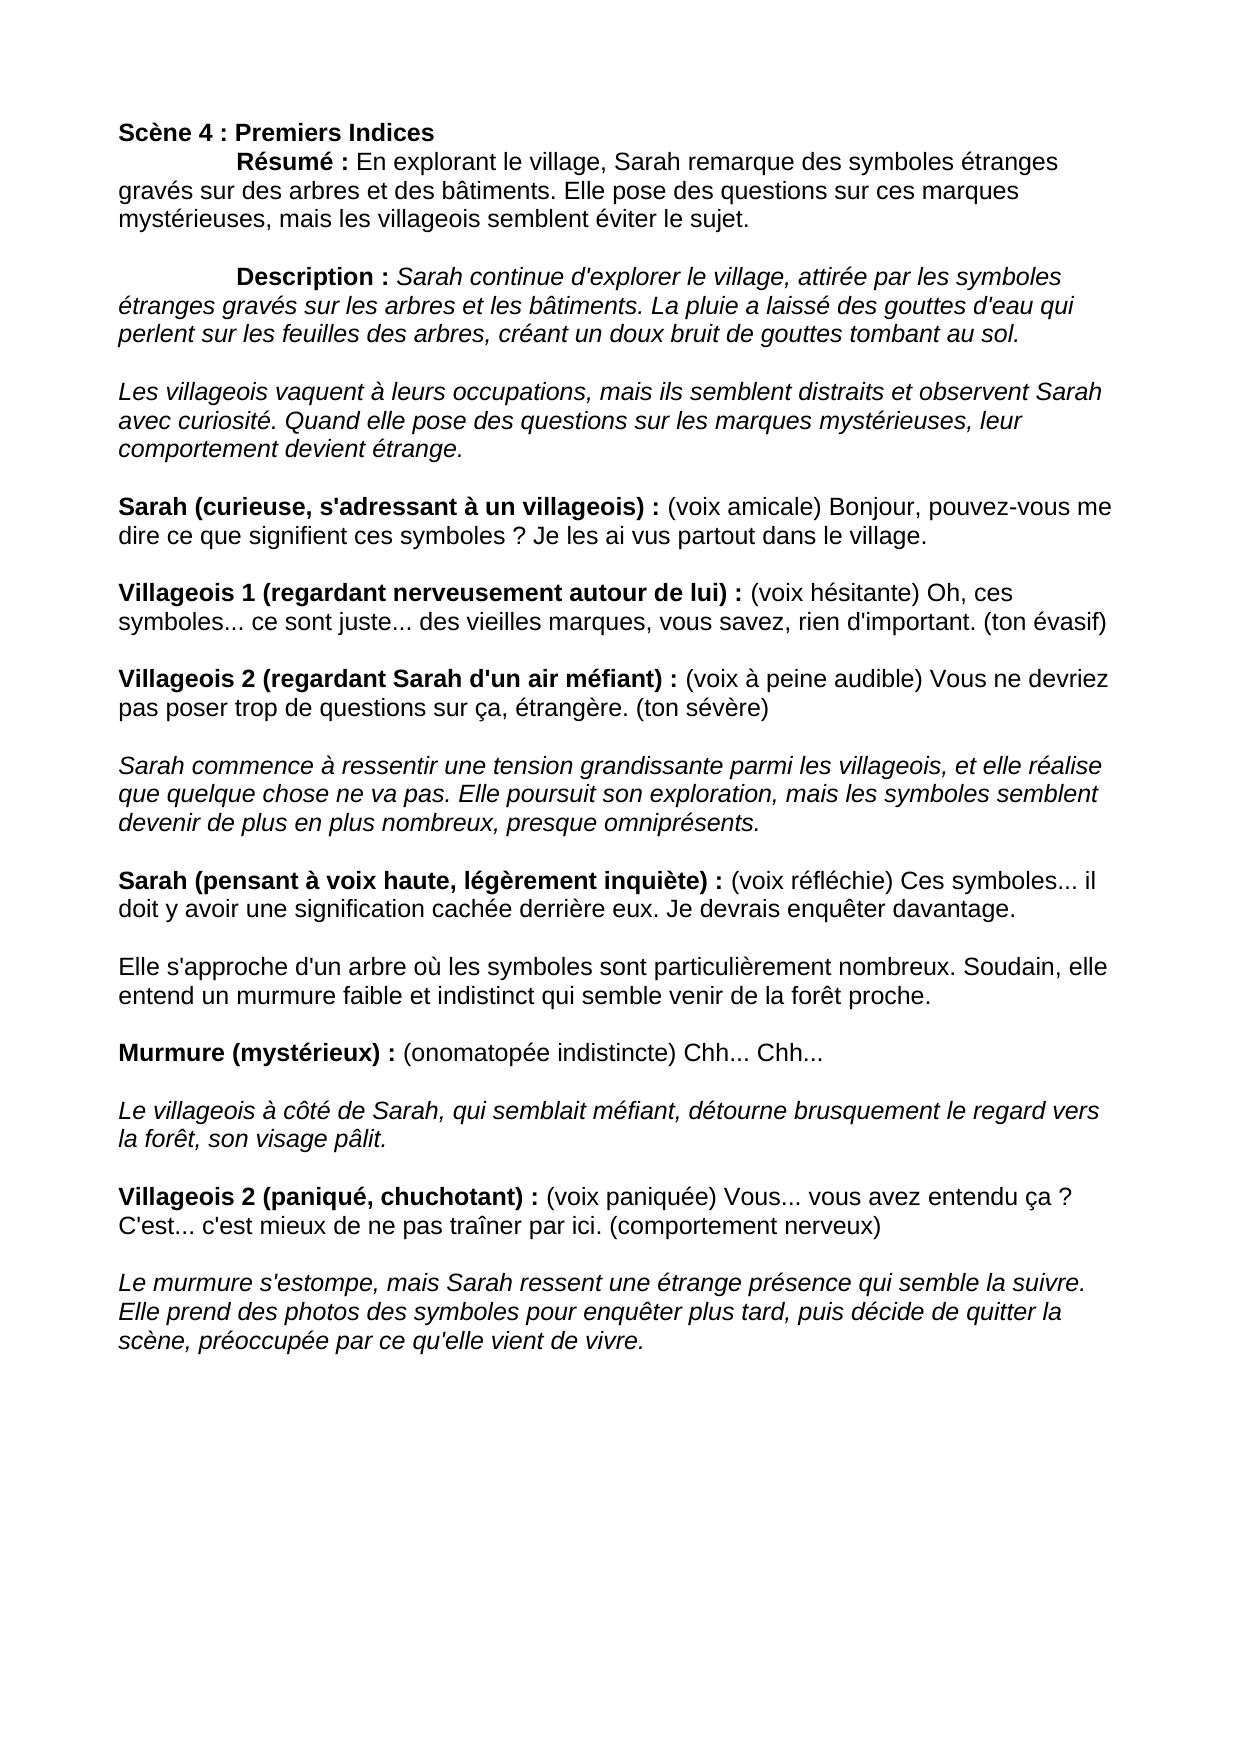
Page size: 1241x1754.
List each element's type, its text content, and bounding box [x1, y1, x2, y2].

text Elle s'approche d'un arbre où les symboles sont particulièrement nombreux. Soudain, elle entend un murmure faible et indistinct qui semble venir de la forêt proche. [118, 952, 1122, 1009]
text Villageois 2 (regardant Sarah d'un air méfiant) : (voix à peine audible) Vous ne devriez pas poser trop de questions sur ça, étrangère. (ton sévère) [118, 664, 1122, 722]
text Les villageois vaquent à leurs occupations, mais ils semblent distraits et observent Sarah avec curiosité. Quand elle pose des questions sur les marques mystérieuses, leur comportement devient étrange. [118, 377, 1122, 463]
text Sarah commence à ressentir une tension grandissante parmi les villageois, et elle réalise que quelque chose ne va pas. Elle poursuit son exploration, mais les symboles semblent devenir de plus en plus nombreux, presque omniprésents. [118, 751, 1122, 837]
text Le villageois à côté de Sarah, qui semblait méfiant, détourne brusquement le regard vers la forêt, son visage pâlit. [118, 1096, 1122, 1153]
text Sarah (curieuse, s'adressant à un villageois) : (voix amicale) Bonjour, pouvez-vous me dire ce que signifient ces symboles ? Je les ai vus partout dans le village. [118, 492, 1122, 549]
text Description : Sarah continue d'explorer le village, attirée par les symboles étranges gravés sur les arbres et les bâtiments. La pluie a laissé des gouttes d'eau qui perlent sur les feuilles des arbres, créant un doux bruit de gouttes tombant au sol. [118, 262, 1122, 348]
text Résumé : En explorant le village, Sarah remarque des symboles étranges gravés sur des arbres et des bâtiments. Elle pose des questions sur ces marques mystérieuses, mais les villageois semblent éviter le sujet. [118, 147, 1122, 233]
text Scène 4 : Premiers Indices [118, 118, 1122, 147]
text Le murmure s'estompe, mais Sarah ressent une étrange présence qui semble la suivre. Elle prend des photos des symboles pour enquêter plus tard, puis décide de quitter la scène, préoccupée par ce qu'elle vient de vivre. [118, 1268, 1122, 1354]
text Murmure (mystérieux) : (onomatopée indistincte) Chh... Chh... [118, 1038, 1122, 1067]
text Sarah (pensant à voix haute, légèrement inquiète) : (voix réfléchie) Ces symboles... il doit y avoir une signification cachée derrière eux. Je devrais enquêter davantage. [118, 866, 1122, 923]
text Villageois 2 (paniqué, chuchotant) : (voix paniquée) Vous... vous avez entendu ça ? C'est... c'est mieux de ne pas traîner par ici. (comportement nerveux) [118, 1182, 1122, 1239]
text Villageois 1 (regardant nerveusement autour de lui) : (voix hésitante) Oh, ces symboles... ce sont juste... des vieilles marques, vous savez, rien d'important. (ton évasif) [118, 578, 1122, 636]
